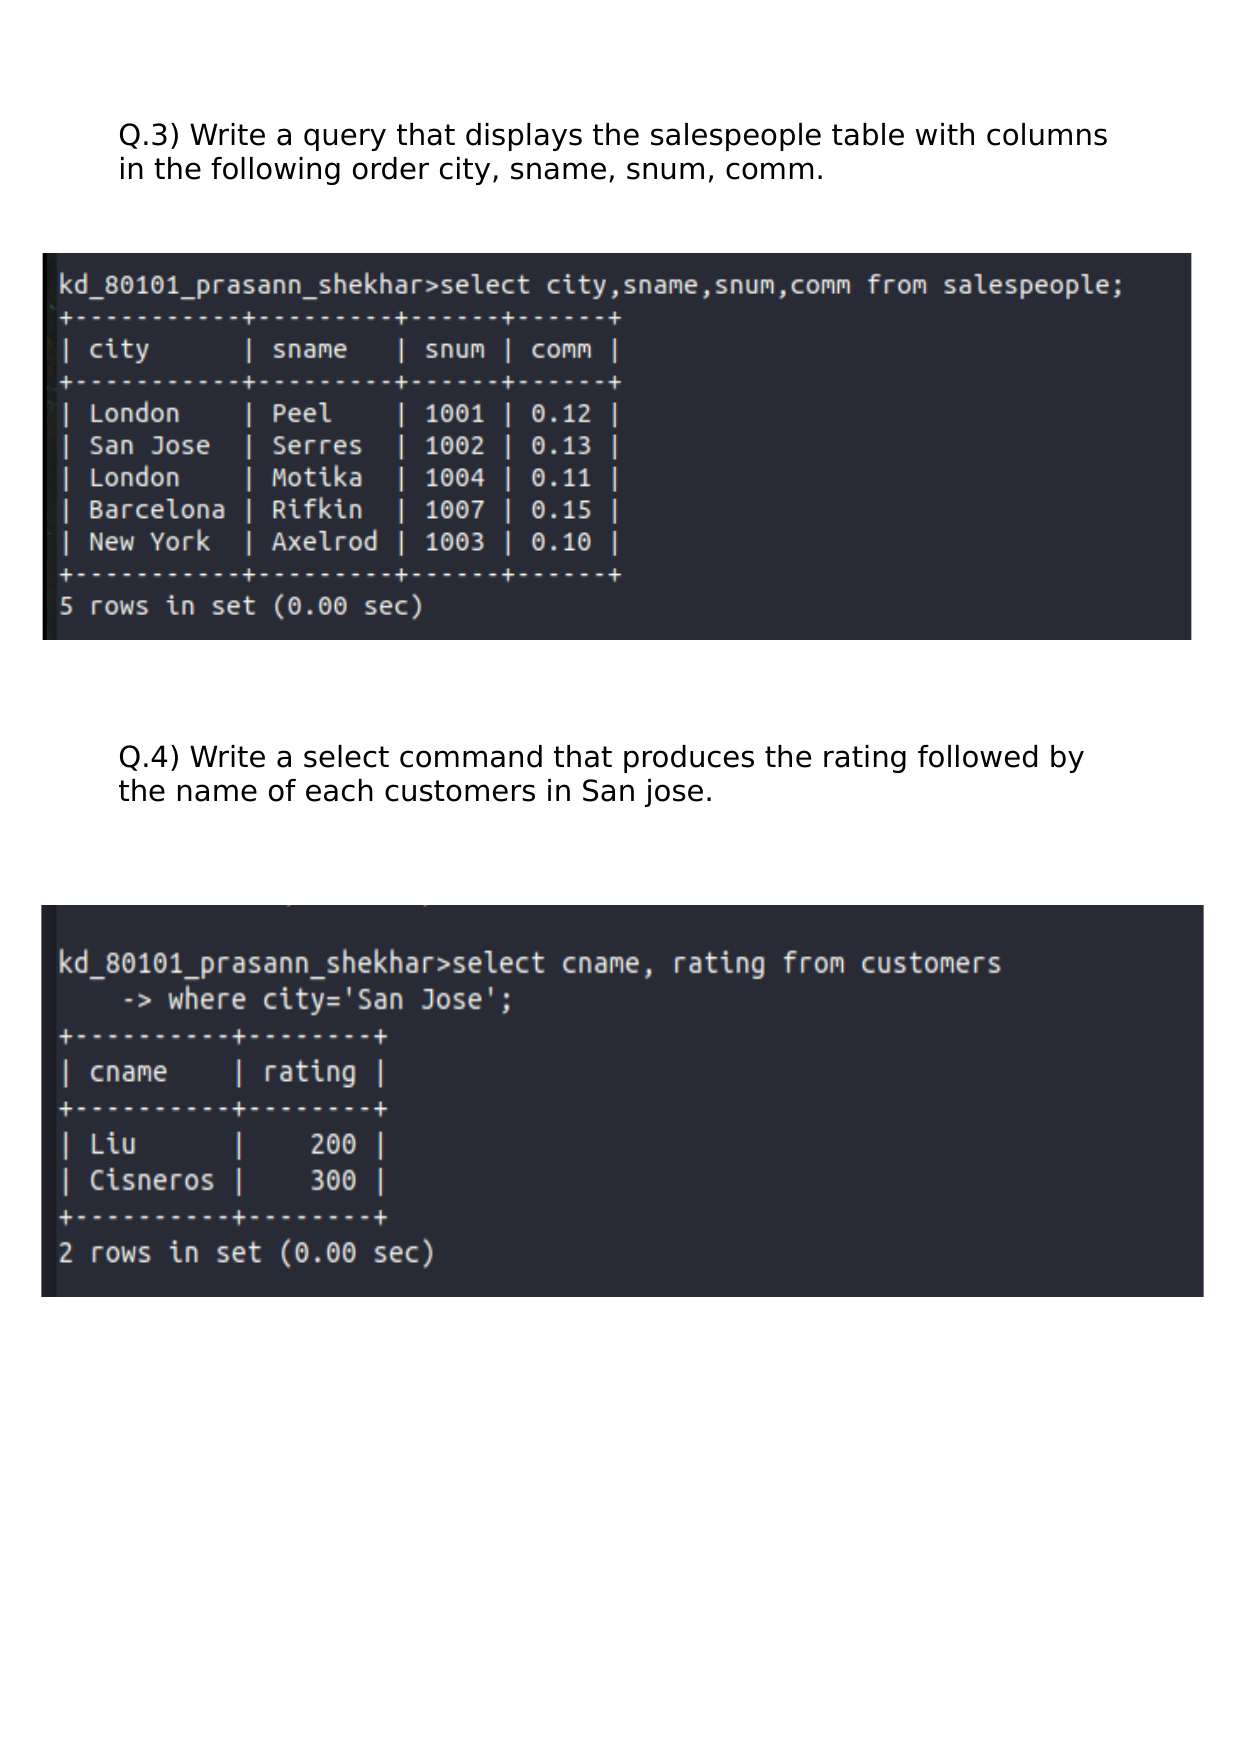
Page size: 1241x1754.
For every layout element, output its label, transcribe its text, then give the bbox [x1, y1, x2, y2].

picture [41, 905, 1204, 1297]
text Q.4) Write a select command that produces the rating followed by the name of each customers in San jose. [118, 741, 1122, 809]
picture [42, 253, 1192, 640]
text Q.3) Write a query that displays the salespeople table with columns in the following order city, sname, snum, comm. [118, 118, 1122, 186]
